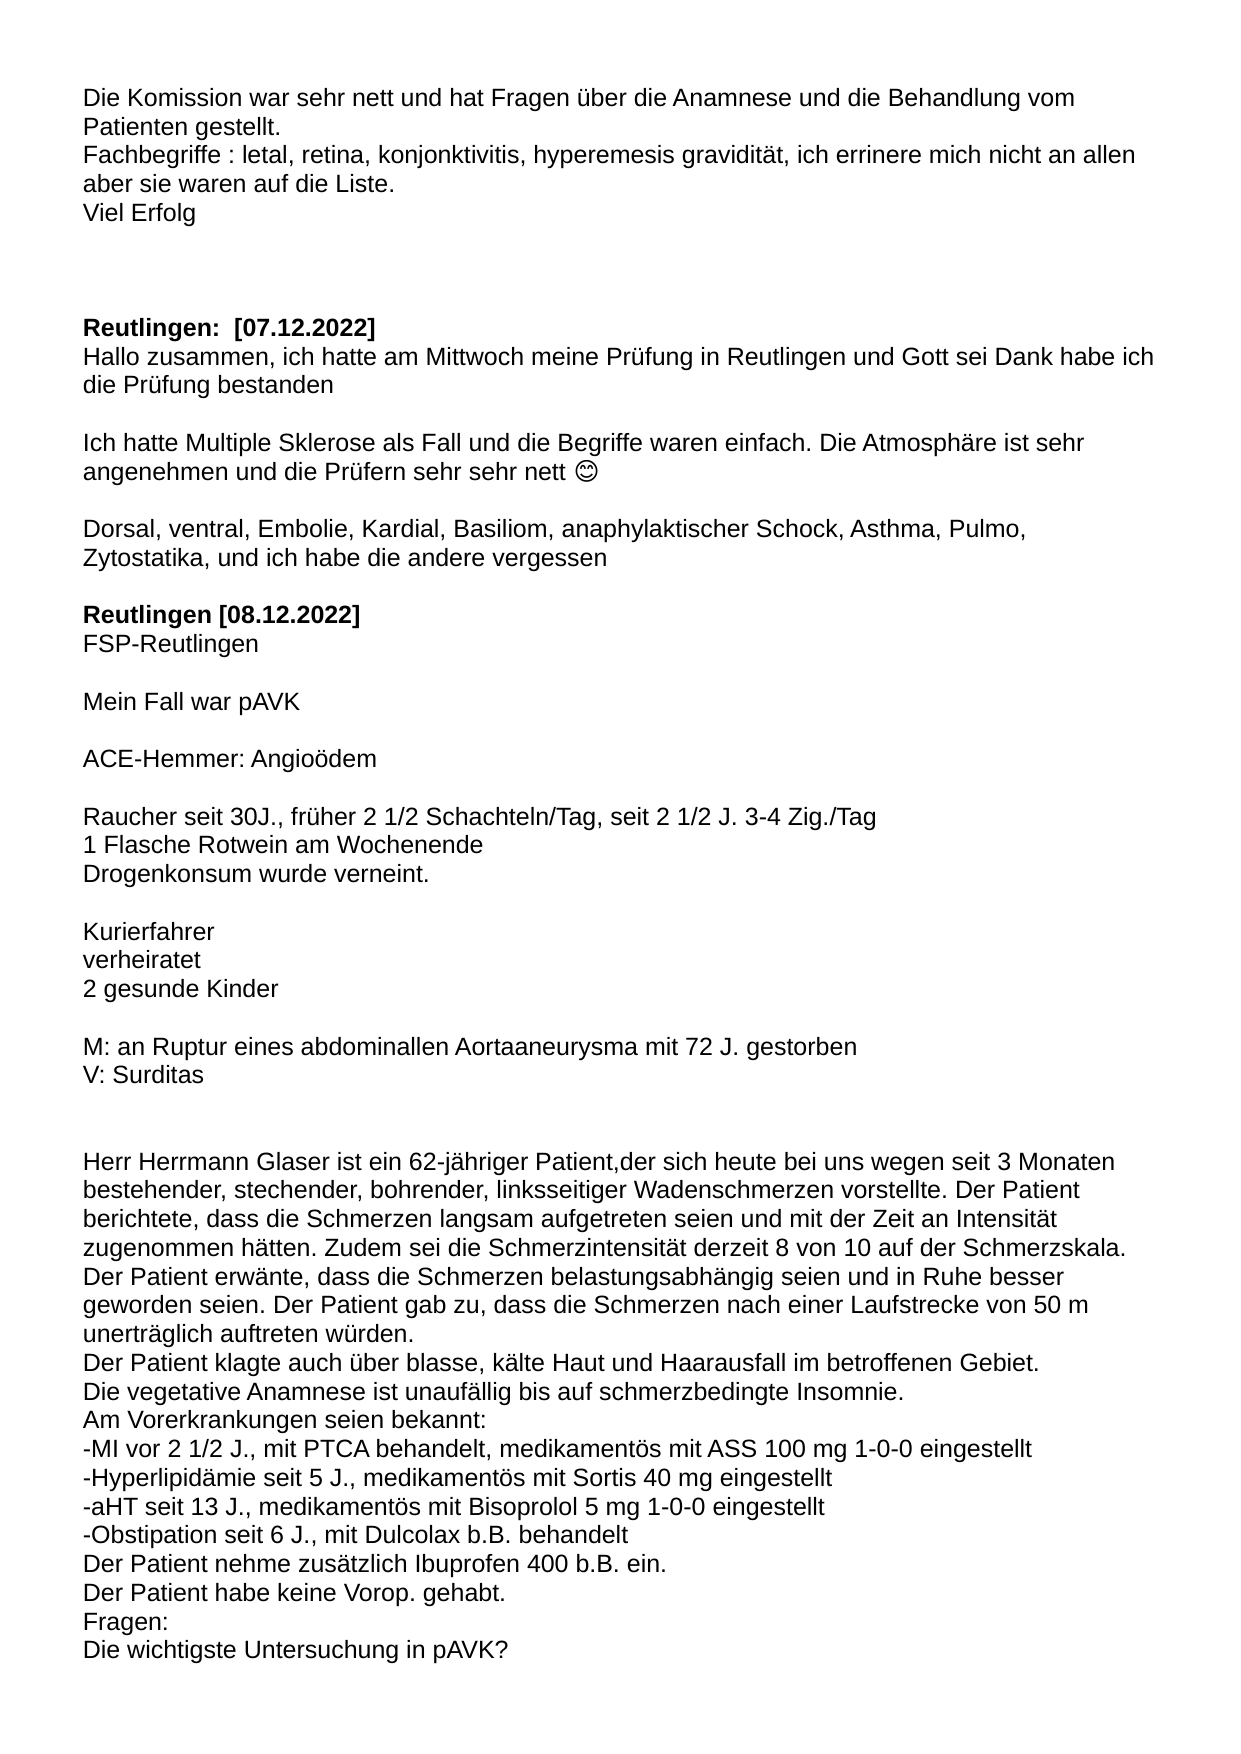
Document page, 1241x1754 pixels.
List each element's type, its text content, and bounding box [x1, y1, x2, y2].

text Kurierfahrer [83, 916, 1157, 945]
text M: an Ruptur eines abdominallen Aortaaneurysma mit 72 J. gestorben [83, 1031, 1157, 1060]
text Fachbegriffe : letal, retina, konjonktivitis, hyperemesis gravidität, ich errinere mich nicht an allen aber sie waren auf die Liste. [83, 140, 1157, 198]
text Die vegetative Anamnese ist unaufällig bis auf schmerzbedingte Insomnie. [83, 1376, 1157, 1405]
text V: Surditas [83, 1060, 1157, 1089]
text FSP-Reutlingen [83, 629, 1157, 658]
text Der Patient klagte auch über blasse, kälte Haut und Haarausfall im betroffenen Gebiet. [83, 1348, 1157, 1376]
text Die wichtigste Untersuchung in pAVK? [83, 1635, 1157, 1664]
text Der Patient nehme zusätzlich Ibuprofen 400 b.B. ein. [83, 1549, 1157, 1578]
text -MI vor 2 1/2 J., mit PTCA behandelt, medikamentös mit ASS 100 mg 1-0-0 eingestellt [83, 1434, 1157, 1463]
text Viel Erfolg [83, 198, 1157, 226]
text Am Vorerkrankungen seien bekannt: [83, 1405, 1157, 1434]
text Raucher seit 30J., früher 2 1/2 Schachteln/Tag, seit 2 1/2 J. 3-4 Zig./Tag [83, 801, 1157, 830]
text 1 Flasche Rotwein am Wochenende [83, 830, 1157, 859]
text -aHT seit 13 J., medikamentös mit Bisoprolol 5 mg 1-0-0 eingestellt [83, 1491, 1157, 1520]
text Der Patient habe keine Vorop. gehabt. [83, 1578, 1157, 1606]
text ACE-Hemmer: Angioödem [83, 744, 1157, 773]
text Herr Herrmann Glaser ist ein 62-jähriger Patient,der sich heute bei uns wegen seit 3 Monaten bestehender, stechender, bohrender, linksseitiger Wadenschmerzen vorstellte. Der Patient berichtete, dass die Schmerzen langsam aufgetreten seien und mit der Zeit an Intensität zugenommen hätten. Zudem sei die Schmerzintensität derzeit 8 von 10 auf der Schmerzskala. Der Patient erwänte, dass die Schmerzen belastungsabhängig seien und in Ruhe besser geworden seien. Der Patient gab zu, dass die Schmerzen nach einer Laufstrecke von 50 m unerträglich auftreten würden. [83, 1146, 1157, 1348]
text Reutlingen: [07.12.2022] [83, 313, 1157, 341]
text Fragen: [83, 1606, 1157, 1635]
text verheiratet [83, 945, 1157, 974]
text Reutlingen [08.12.2022] [83, 600, 1157, 629]
text Die Komission war sehr nett und hat Fragen über die Anamnese und die Behandlung vom Patienten gestellt. [83, 83, 1157, 140]
text Dorsal, ventral, Embolie, Kardial, Basiliom, anaphylaktischer Schock, Asthma, Pulmo, Zytostatika, und ich habe die andere vergessen [83, 514, 1157, 571]
text 2 gesunde Kinder [83, 974, 1157, 1003]
text Ich hatte Multiple Sklerose als Fall und die Begriffe waren einfach. Die Atmosphäre ist sehr angenehmen und die Prüfern sehr sehr nett 😊 [83, 428, 1157, 485]
text Hallo zusammen, ich hatte am Mittwoch meine Prüfung in Reutlingen und Gott sei Dank habe ich die Prüfung bestanden [83, 341, 1157, 399]
text Drogenkonsum wurde verneint. [83, 859, 1157, 888]
text -Hyperlipidämie seit 5 J., medikamentös mit Sortis 40 mg eingestellt [83, 1463, 1157, 1491]
text -Obstipation seit 6 J., mit Dulcolax b.B. behandelt [83, 1520, 1157, 1549]
text Mein Fall war pAVK [83, 686, 1157, 715]
